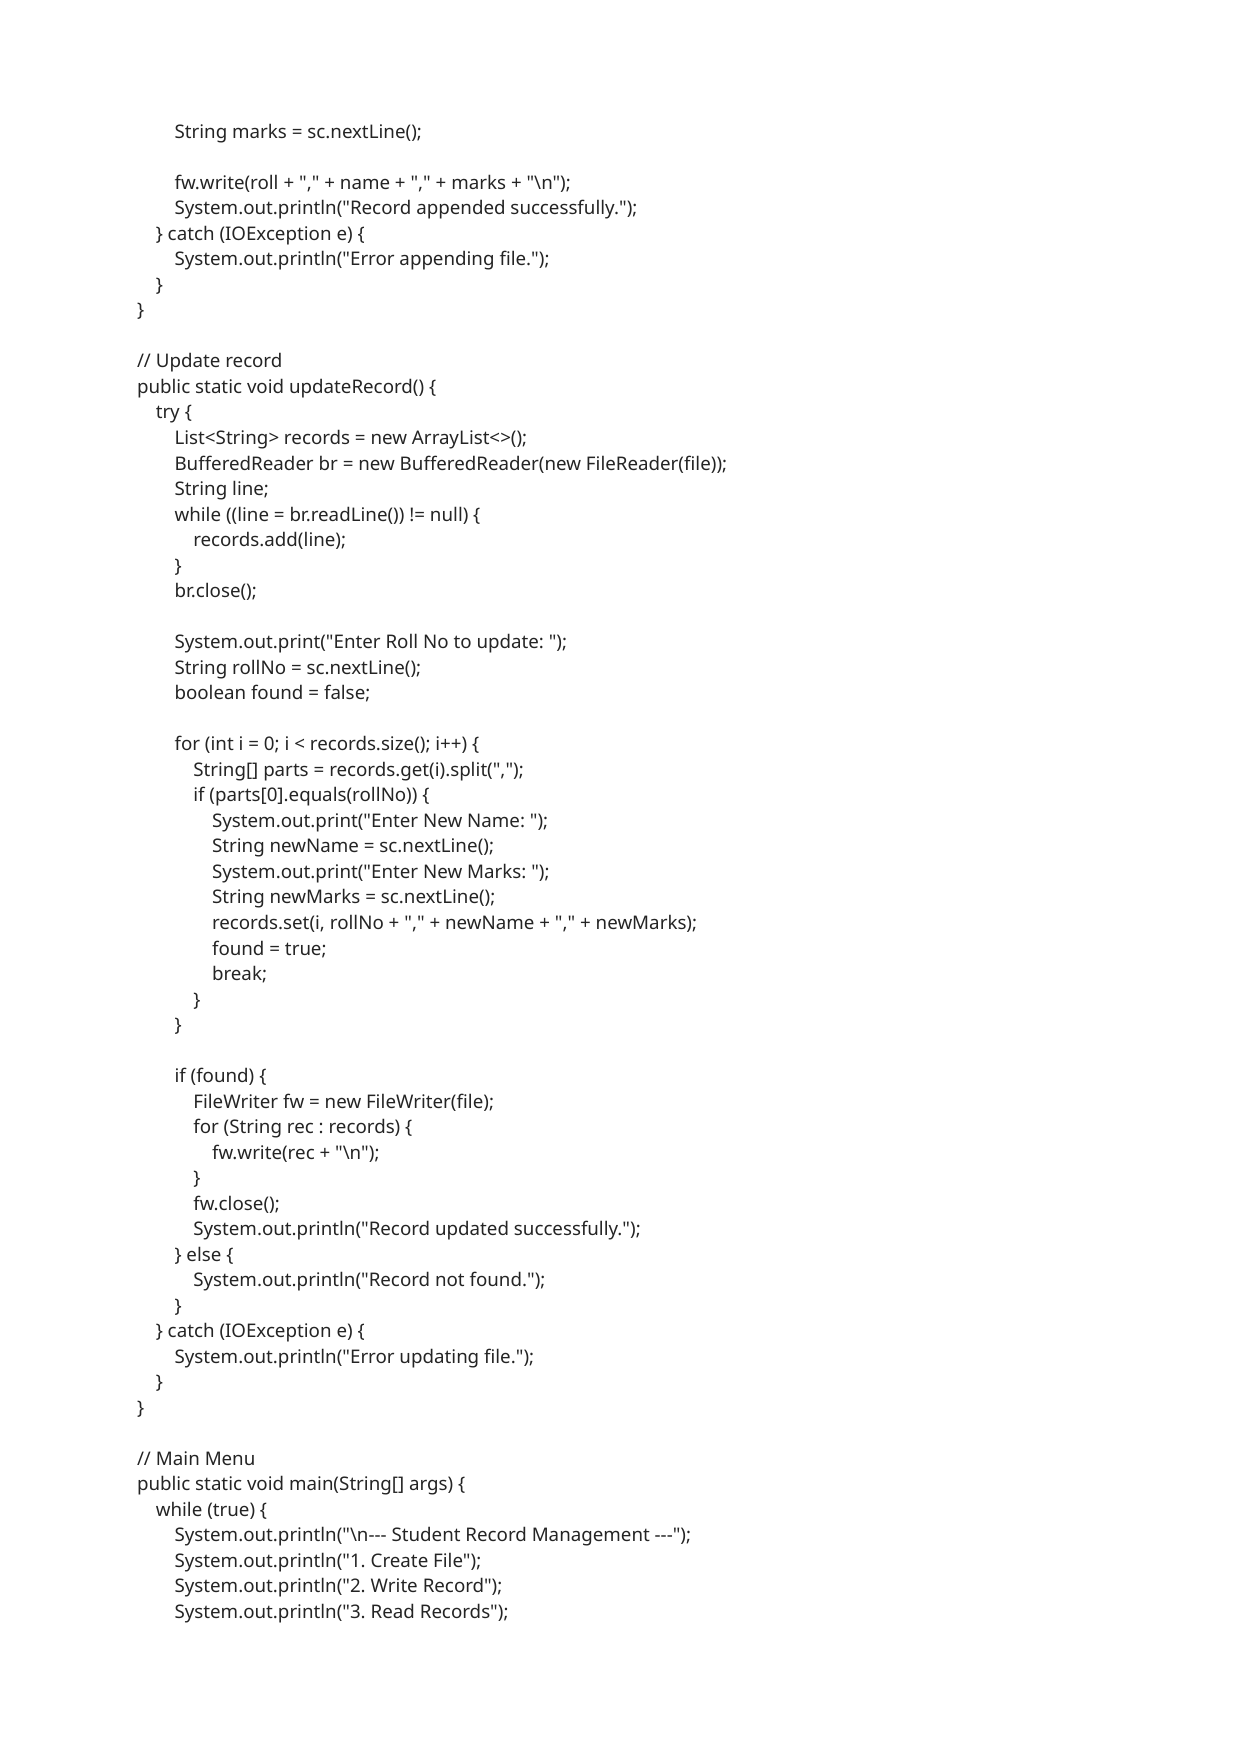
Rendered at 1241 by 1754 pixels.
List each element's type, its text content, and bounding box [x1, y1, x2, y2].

text System.out.println("1. Create File"); [118, 1547, 1122, 1573]
text FileWriter fw = new FileWriter(file); [118, 1088, 1122, 1113]
text System.out.println("Error appending file."); [118, 246, 1122, 271]
text boolean found = false; [118, 679, 1122, 705]
text } [118, 1394, 1122, 1420]
text break; [118, 960, 1122, 986]
text fw.write(rec + "\n"); [118, 1139, 1122, 1164]
text } catch (IOException e) { [118, 220, 1122, 246]
text } [118, 1164, 1122, 1190]
text System.out.println("Record appended successfully."); [118, 195, 1122, 220]
text } [118, 297, 1122, 322]
text public static void updateRecord() { [118, 373, 1122, 399]
text br.close(); [118, 577, 1122, 603]
text System.out.println("Record updated successfully."); [118, 1216, 1122, 1241]
text System.out.print("Enter New Name: "); [118, 807, 1122, 833]
text } [118, 271, 1122, 297]
text fw.close(); [118, 1190, 1122, 1216]
text } [118, 986, 1122, 1011]
text // Update record [118, 348, 1122, 373]
text String line; [118, 475, 1122, 501]
text System.out.print("Enter Roll No to update: "); [118, 628, 1122, 654]
text String newMarks = sc.nextLine(); [118, 884, 1122, 909]
text List<String> records = new ArrayList<>(); [118, 424, 1122, 450]
text String marks = sc.nextLine(); [118, 118, 1122, 144]
text if (parts[0].equals(rollNo)) { [118, 782, 1122, 807]
text } else { [118, 1241, 1122, 1267]
text for (int i = 0; i < records.size(); i++) { [118, 731, 1122, 756]
text // Main Menu [118, 1445, 1122, 1471]
text String newName = sc.nextLine(); [118, 833, 1122, 858]
text public static void main(String[] args) { [118, 1471, 1122, 1496]
text System.out.println("3. Read Records"); [118, 1598, 1122, 1624]
text records.add(line); [118, 526, 1122, 552]
text } [118, 552, 1122, 577]
text System.out.println("Error updating file."); [118, 1343, 1122, 1369]
text System.out.println("2. Write Record"); [118, 1573, 1122, 1598]
text System.out.println("Record not found."); [118, 1267, 1122, 1292]
text } [118, 1011, 1122, 1037]
text records.set(i, rollNo + "," + newName + "," + newMarks); [118, 909, 1122, 935]
text while ((line = br.readLine()) != null) { [118, 501, 1122, 526]
text fw.write(roll + "," + name + "," + marks + "\n"); [118, 169, 1122, 195]
text } [118, 1369, 1122, 1394]
text String[] parts = records.get(i).split(","); [118, 756, 1122, 782]
text System.out.println("\n--- Student Record Management ---"); [118, 1522, 1122, 1547]
text } [118, 1292, 1122, 1318]
text found = true; [118, 935, 1122, 960]
text try { [118, 399, 1122, 424]
text } catch (IOException e) { [118, 1318, 1122, 1343]
text for (String rec : records) { [118, 1113, 1122, 1139]
text if (found) { [118, 1062, 1122, 1088]
text BufferedReader br = new BufferedReader(new FileReader(file)); [118, 450, 1122, 475]
text while (true) { [118, 1496, 1122, 1522]
text System.out.print("Enter New Marks: "); [118, 858, 1122, 884]
text String rollNo = sc.nextLine(); [118, 654, 1122, 679]
